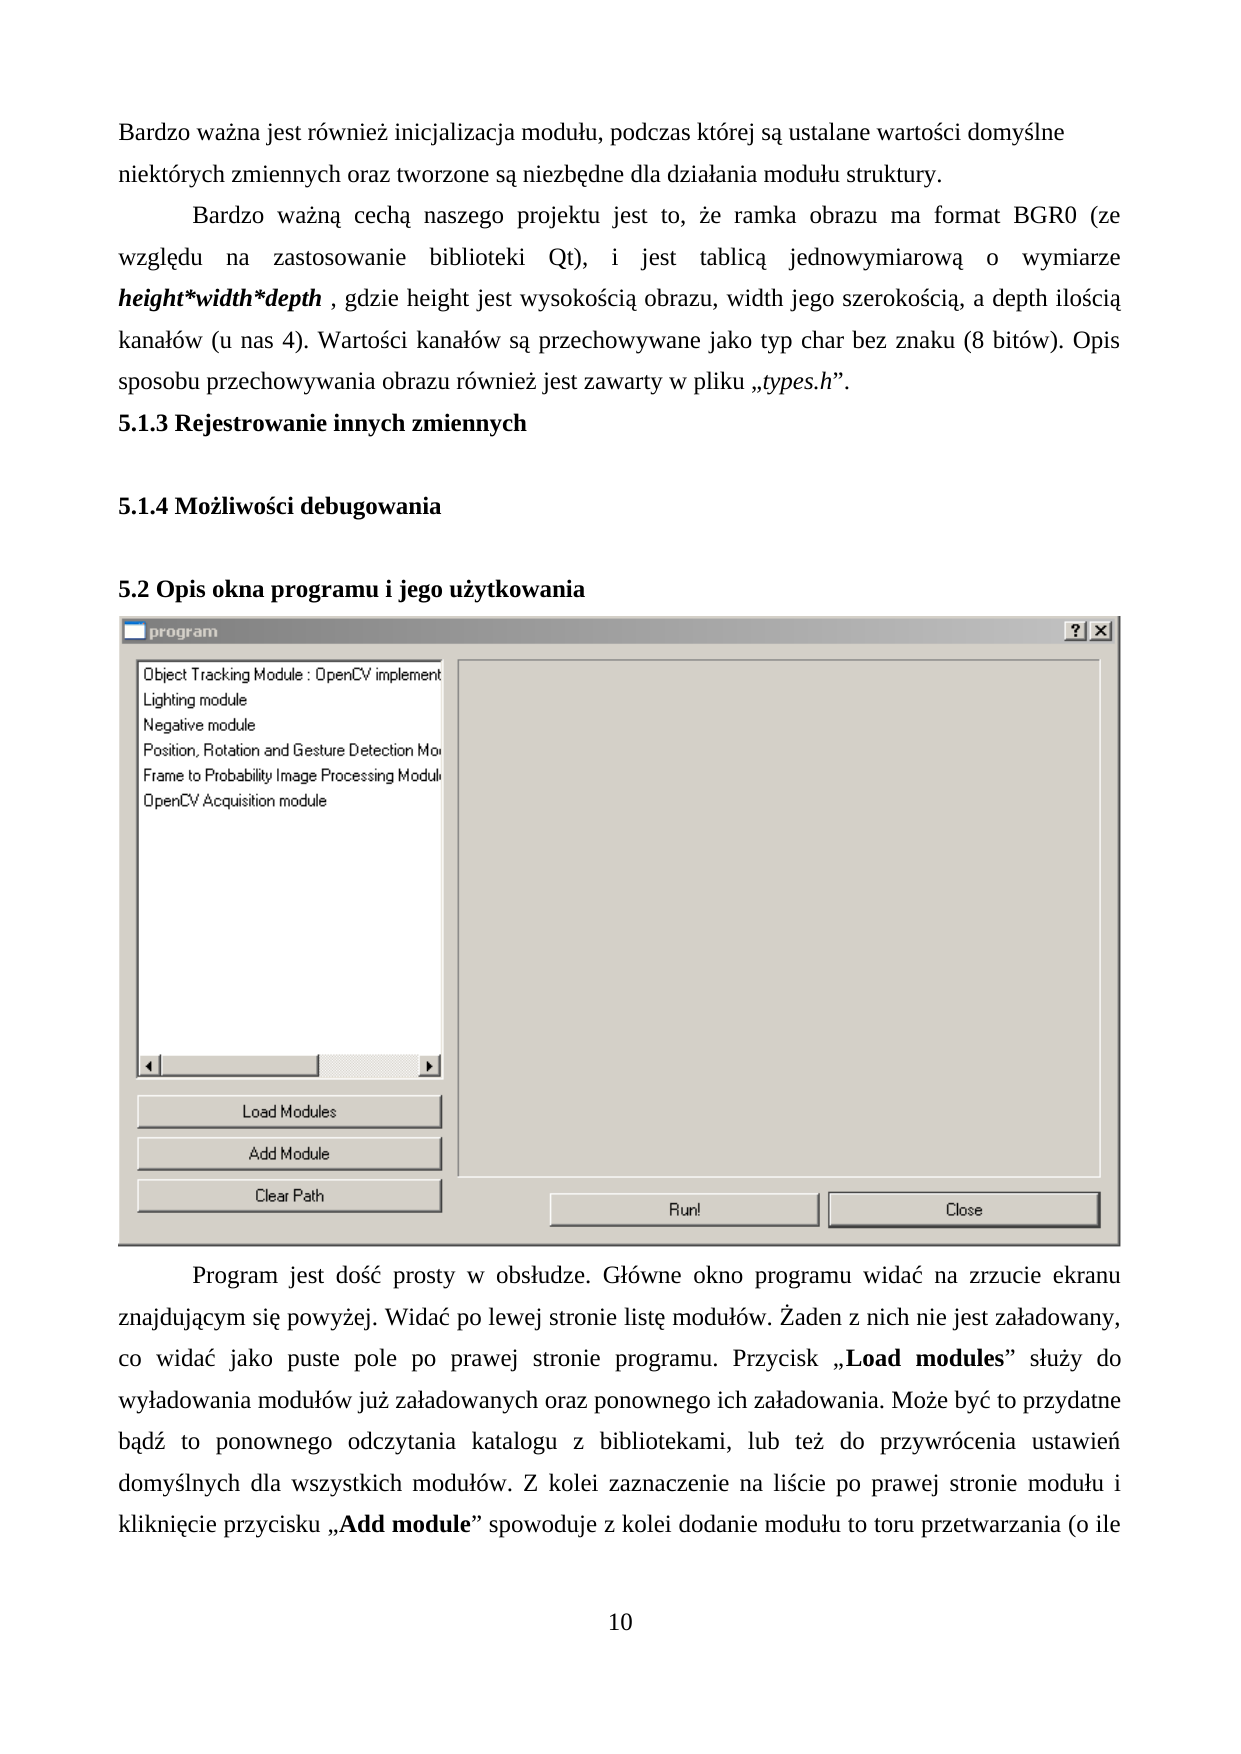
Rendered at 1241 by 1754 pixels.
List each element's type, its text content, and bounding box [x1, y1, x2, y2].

text 5.2 Opis okna programu i jego użytkowania [118, 575, 1122, 603]
text 5.1.3 Rejestrowanie innych zmiennych [118, 409, 1122, 437]
text Bardzo ważną cechą naszego projektu jest to, że ramka obrazu ma format BGR0 (ze względu na zastosowanie biblioteki Qt), i jest tablicą jednowymiarową o wymiarze height*width*depth , gdzie height jest wysokością obrazu, width jego szerokością, a depth ilością kanałów (u nas 4). Wartości kanałów są przechowywane jako typ char bez znaku (8 bitów). Opis sposobu przechowywania obrazu również jest zawarty w pliku „types.h”. [118, 201, 1122, 395]
picture [118, 616, 1122, 1248]
text Program jest dość prosty w obsłudze. Główne okno programu widać na zrzucie ekranu znajdującym się powyżej. Widać po lewej stronie listę modułów. Żaden z nich nie jest załadowany, co widać jako puste pole po prawej stronie programu. Przycisk „Load modules” służy do wyładowania modułów już załadowanych oraz ponownego ich załadowania. Może być to przydatne bądź to ponownego odczytania katalogu z bibliotekami, lub też do przywrócenia ustawień domyślnych dla wszystkich modułów. Z kolei zaznaczenie na liście po prawej stronie modułu i kliknięcie przycisku „Add module” spowoduje z kolei dodanie modułu to toru przetwarzania (o ile [118, 1248, 1122, 1538]
text 5.1.4 Możliwości debugowania [118, 492, 1122, 520]
text Bardzo ważna jest również inicjalizacja modułu, podczas której są ustalane wartości domyślne niektórych zmiennych oraz tworzone są niezbędne dla działania modułu struktury. [118, 118, 1122, 187]
